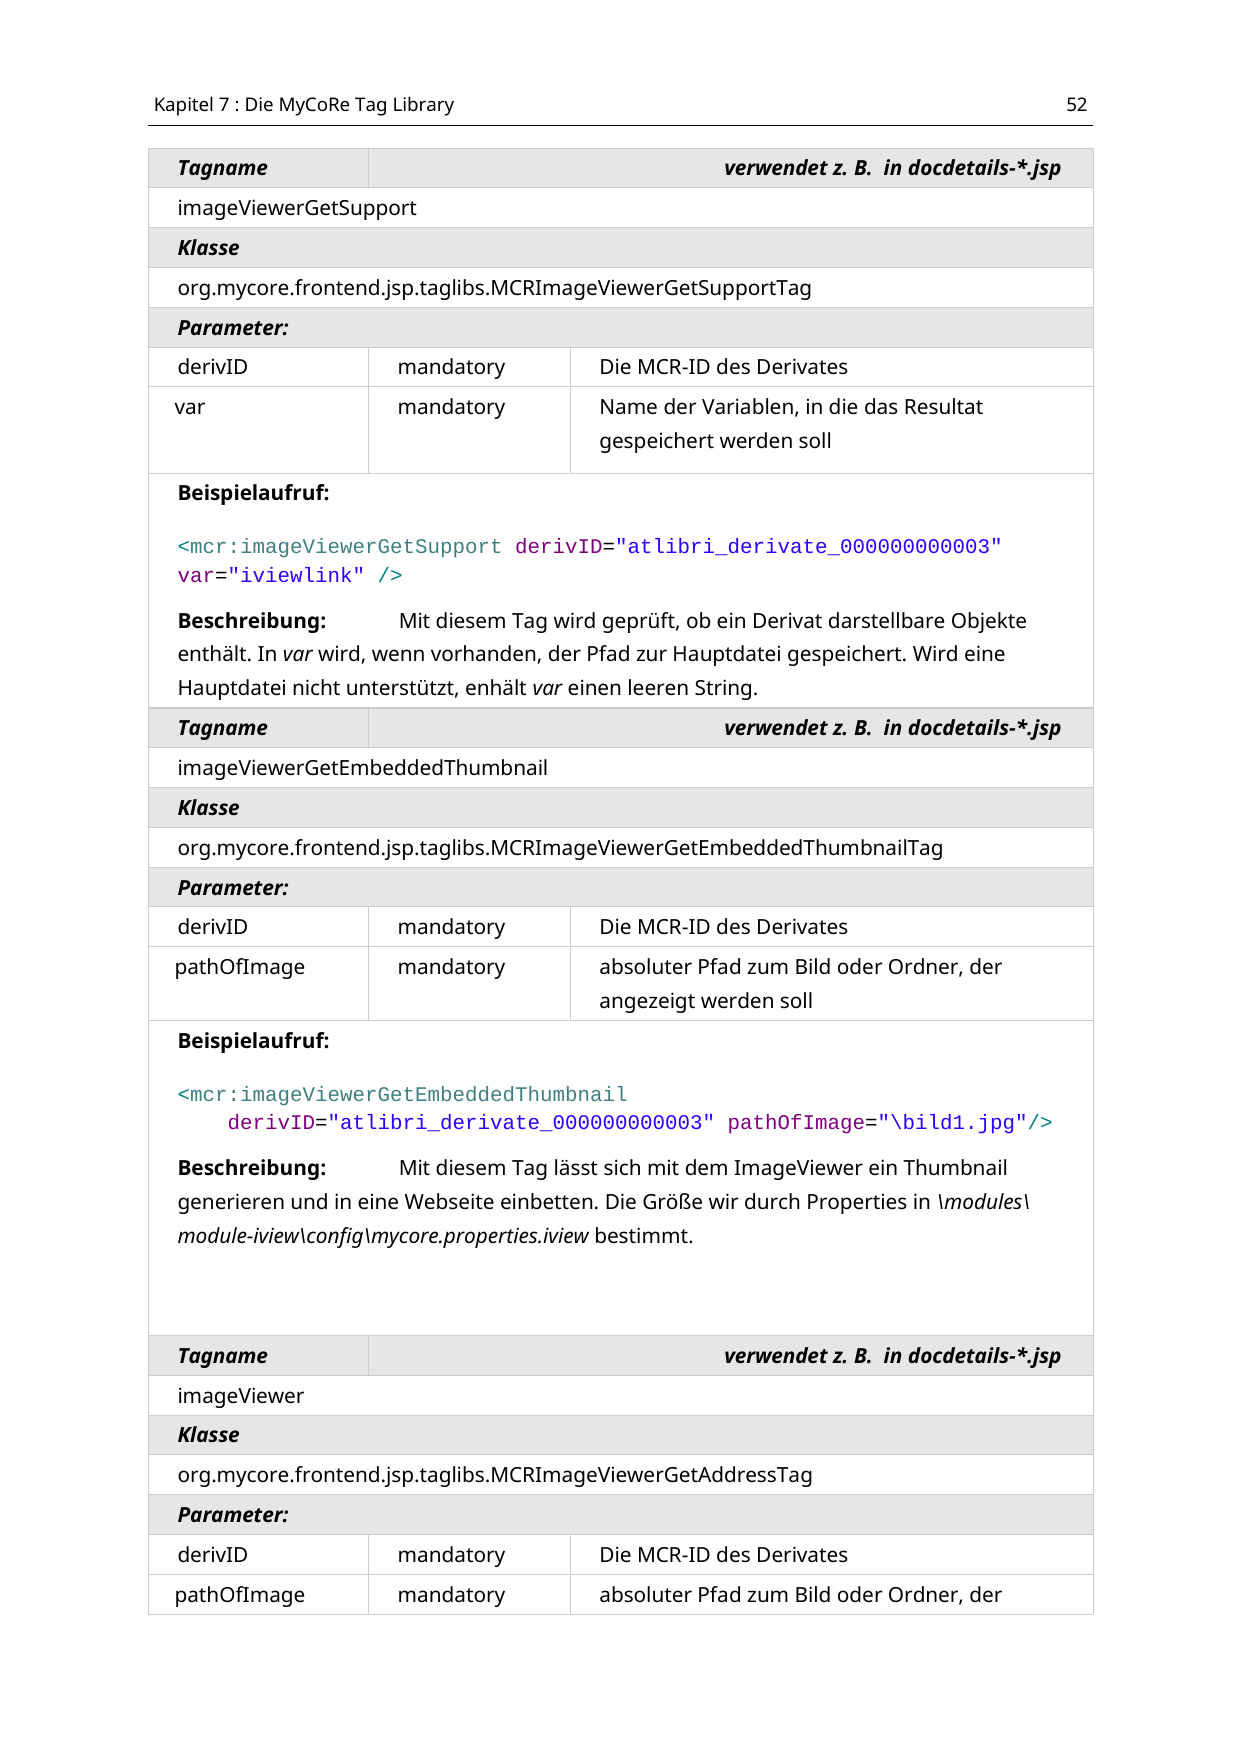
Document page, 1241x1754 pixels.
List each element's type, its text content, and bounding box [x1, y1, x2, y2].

table_header Tagname [149, 709, 368, 747]
table_cell Klasse [149, 1416, 1093, 1454]
table_cell org.mycore.frontend.jsp.taglibs.MCRImageViewerGetSupportTag [149, 268, 1093, 307]
table_cell var [149, 387, 368, 473]
table_header verwendet z. B. in docdetails-*.jsp [369, 709, 1093, 747]
table_cell Parameter: [149, 868, 1093, 906]
table_cell Die MCR-ID des Derivates [571, 348, 1093, 386]
table_cell Beispielaufruf: <mcr:imageViewerGetEmbeddedThumbnail derivID="atlibri_derivate_000000000003" pathOfImage="\bild1.jpg"/> Beschreibung: Mit diesem Tag lässt sich mit dem ImageViewer ein Thumbnail generieren und in eine Webseite einbetten. Die Größe wir durch Properties in \modules\module-iview\config\mycore.properties.iview bestimmt. [149, 1021, 1093, 1335]
table_cell mandatory [369, 387, 569, 473]
table_cell mandatory [369, 947, 569, 1020]
table_cell pathOfImage [149, 1575, 368, 1614]
table_cell Beispielaufruf: <mcr:imageViewerGetSupport derivID="atlibri_derivate_000000000003" var="iviewlink" /> Beschreibung: Mit diesem Tag wird geprüft, ob ein Derivat darstellbare Objekte enthält. In var wird, wenn vorhanden, der Pfad zur Hauptdatei gespeichert. Wird eine Hauptdatei nicht unterstützt, enhält var einen leeren String. [149, 474, 1093, 707]
table_cell imageViewer [149, 1376, 1093, 1415]
table_cell Parameter: [149, 1495, 1093, 1534]
table_cell derivID [149, 907, 368, 946]
table_cell Klasse [149, 228, 1093, 267]
table_cell Die MCR-ID des Derivates [571, 907, 1093, 946]
table_cell mandatory [369, 1575, 569, 1614]
table_cell mandatory [369, 348, 569, 386]
table_cell Klasse [149, 788, 1093, 827]
table_cell imageViewerGetSupport [149, 188, 1093, 227]
table_cell Die MCR-ID des Derivates [571, 1535, 1093, 1574]
table_cell mandatory [369, 907, 569, 946]
table_cell absoluter Pfad zum Bild oder Ordner, der angezeigt werden soll [571, 947, 1093, 1020]
table_cell pathOfImage [149, 947, 368, 1020]
table_cell imageViewerGetEmbeddedThumbnail [149, 748, 1093, 787]
table_header verwendet z. B. in docdetails-*.jsp [369, 149, 1093, 187]
table_cell derivID [149, 348, 368, 386]
table_header verwendet z. B. in docdetails-*.jsp [369, 1336, 1093, 1375]
table_cell org.mycore.frontend.jsp.taglibs.MCRImageViewerGetAddressTag [149, 1455, 1093, 1494]
table_cell Name der Variablen, in die das Resultat gespeichert werden soll [571, 387, 1093, 473]
table_header Tagname [149, 149, 368, 187]
table_cell absoluter Pfad zum Bild oder Ordner, der [571, 1575, 1093, 1614]
table_header Tagname [149, 1336, 368, 1375]
table_cell Parameter: [149, 308, 1093, 347]
table_cell derivID [149, 1535, 368, 1574]
table_cell mandatory [369, 1535, 569, 1574]
table_cell org.mycore.frontend.jsp.taglibs.MCRImageViewerGetEmbeddedThumbnailTag [149, 828, 1093, 867]
